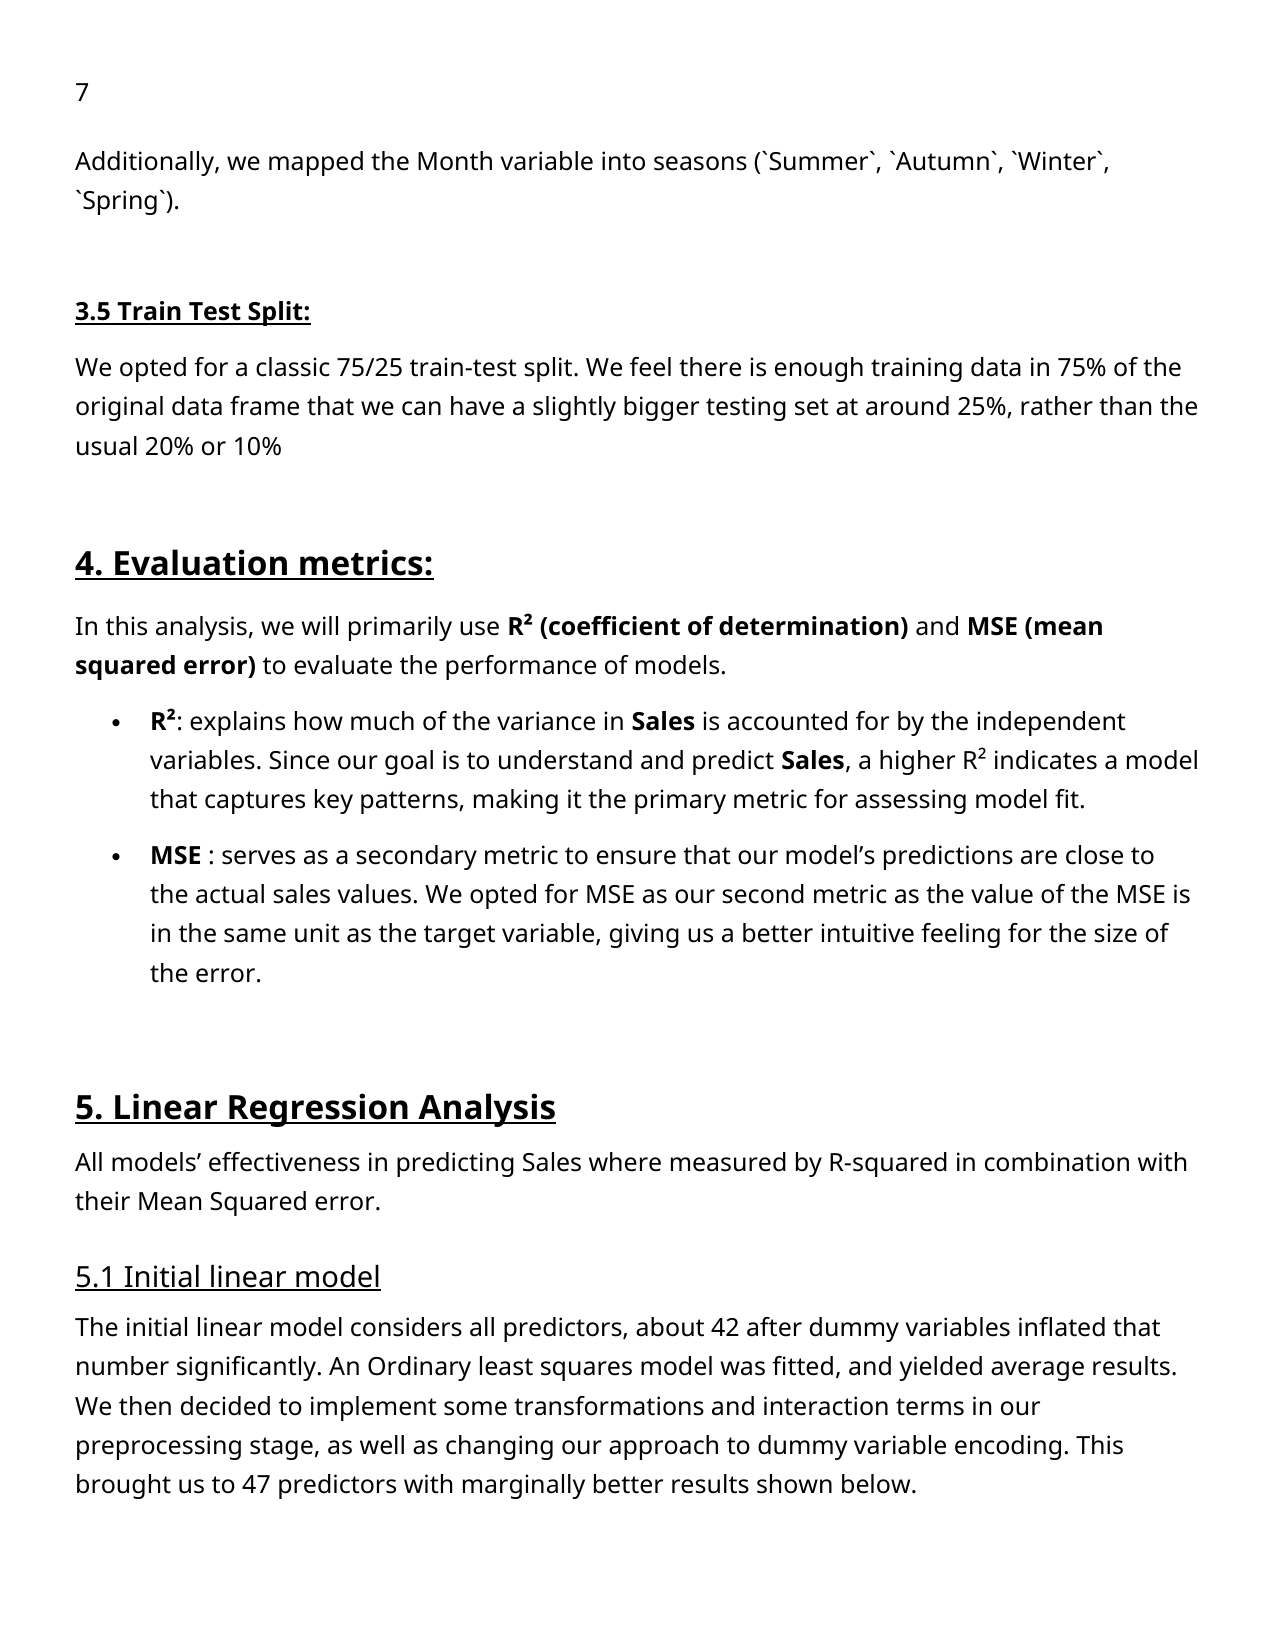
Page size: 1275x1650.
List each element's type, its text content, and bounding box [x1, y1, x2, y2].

text Additionally, we mapped the Month variable into seasons (`Summer`, `Autumn`, `Winter`, `Spring`). [75, 143, 1200, 216]
subtitle 5.1 Initial linear model [75, 1256, 1200, 1296]
list R²: explains how much of the variance in Sales is accounted for by the independent variables. Since our goal is to understand and predict Sales, a higher R² indicates a model that captures key patterns, making it the primary metric for assessing model fit. [112, 704, 1200, 816]
text All models’ effectiveness in predicting Sales where measured by R-squared in combination with their Mean Squared error. [75, 1144, 1200, 1217]
text 3.5 Train Test Split: [75, 294, 1200, 328]
text 4. Evaluation metrics: [75, 540, 1200, 585]
text We opted for a classic 75/25 train-test split. We feel there is enough training data in 75% of the original data frame that we can have a slightly bigger testing set at around 25%, rather than the usual 20% or 10% [75, 350, 1200, 462]
text In this analysis, we will primarily use R² (coefficient of determination) and MSE (mean squared error) to evaluate the performance of models. [75, 609, 1200, 682]
subtitle 5. Linear Regression Analysis [75, 1084, 1200, 1129]
list MSE : serves as a secondary metric to ensure that our model’s predictions are close to the actual sales values. We opted for MSE as our second metric as the value of the MSE is in the same unit as the target variable, giving us a better intuitive feeling for the size of the error. [112, 838, 1200, 989]
text The initial linear model considers all predictors, about 42 after dummy variables inflated that number significantly. An Ordinary least squares model was fitted, and yielded average results. We then decided to implement some transformations and interaction terms in our preprocessing stage, as well as changing our approach to dummy variable encoding. This brought us to 47 predictors with marginally better results shown below. [75, 1310, 1200, 1501]
